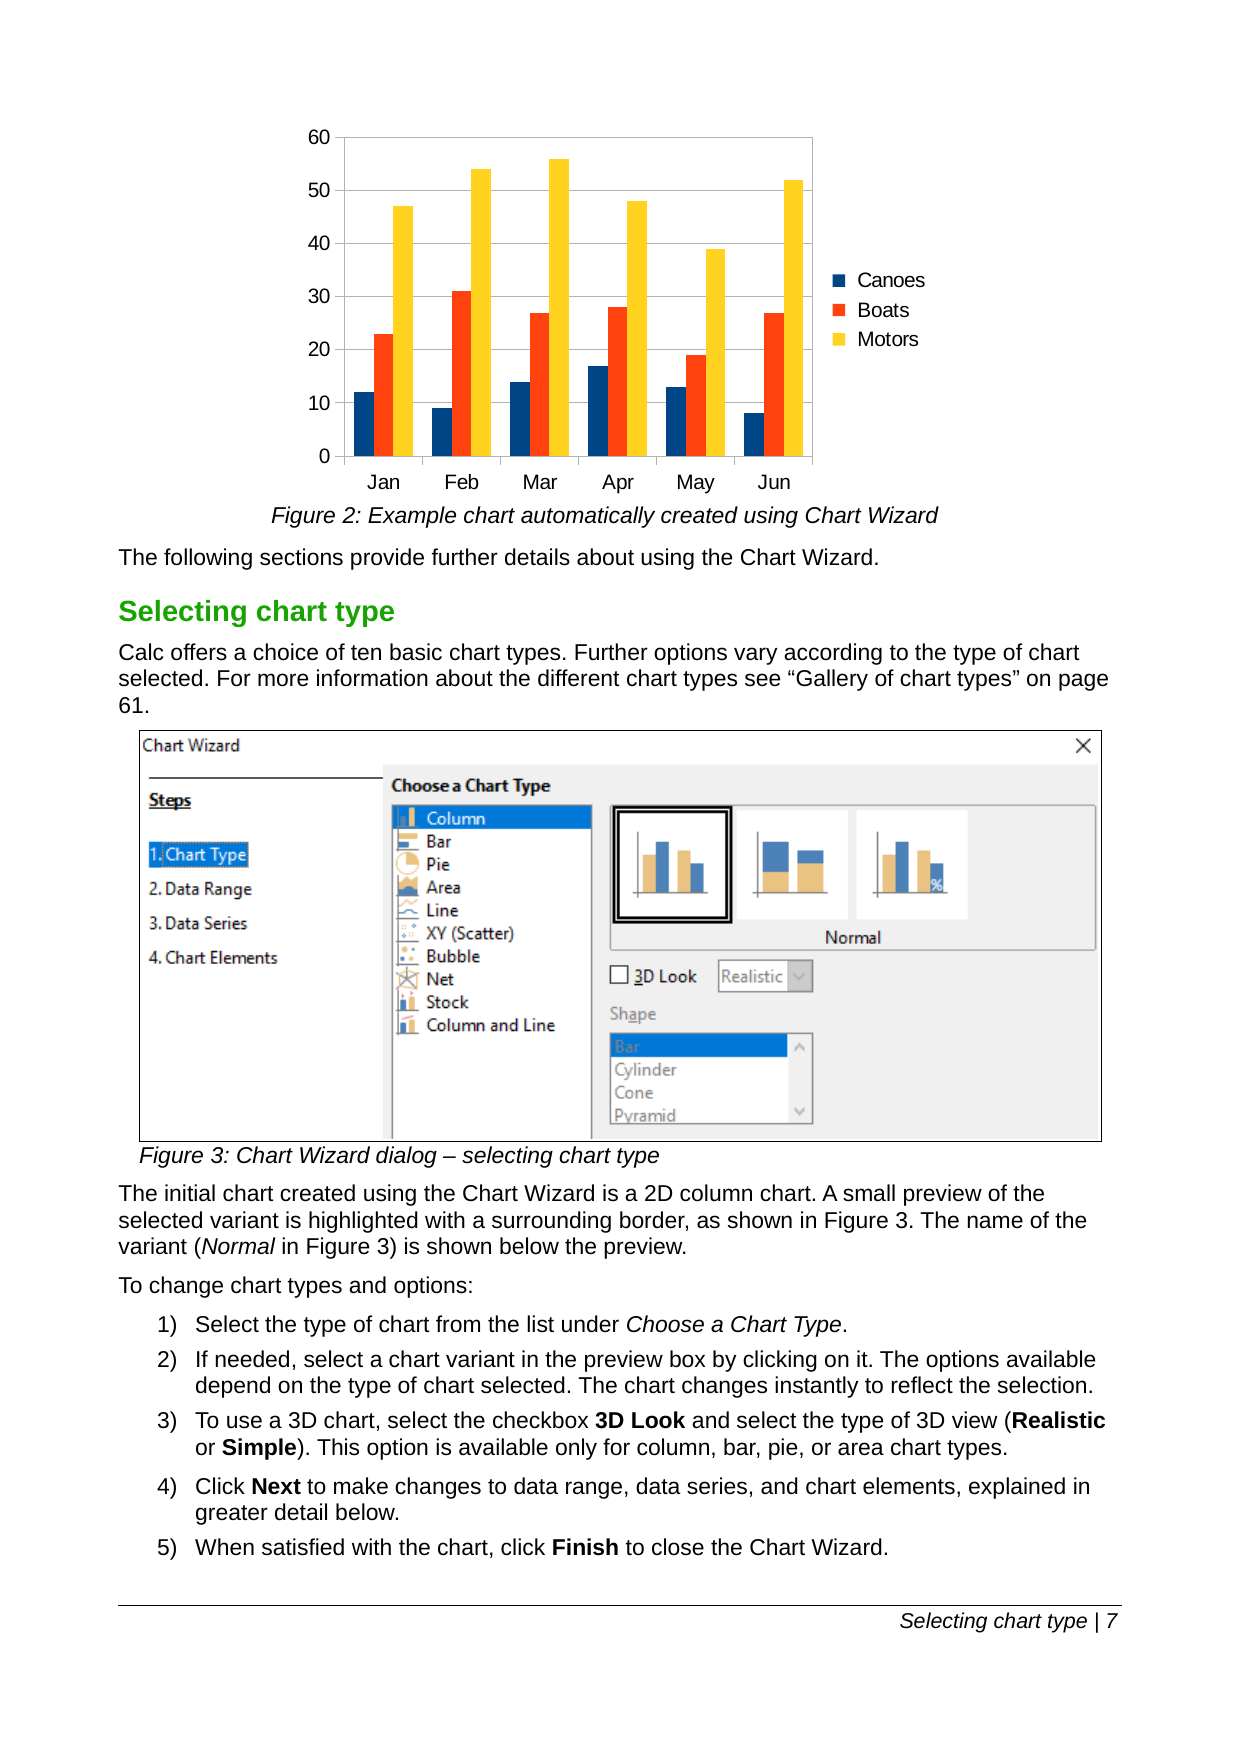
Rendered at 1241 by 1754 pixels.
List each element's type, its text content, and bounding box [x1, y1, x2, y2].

text [140, 731, 1101, 1141]
list If needed, select a chart variant in the preview box by clicking on it. The options available depend on the type of chart selected. The chart changes instantly to reflect the selection. [177, 1346, 1122, 1398]
picture [142, 733, 1098, 1139]
subtitle Selecting chart type [118, 593, 1122, 627]
list To use a 3D chart, select the checkbox 3D Look and select the type of 3D view (Realistic or Simple). This option is available only for column, bar, pie, or area chart types. [177, 1407, 1122, 1460]
text Figure 2: Example chart automatically created using Chart Wizard [271, 118, 969, 528]
list Select the type of chart from the list under Choose a Chart Type. [177, 1311, 1122, 1337]
list Click Next to make changes to data range, data series, and chart elements, explained in greater detail below. [177, 1473, 1122, 1525]
list To change chart types and options: [118, 1272, 1122, 1298]
text Figure 3: Chart Wizard dialog – selecting chart type [139, 1142, 1101, 1168]
list When satisfied with the chart, click Finish to close the Chart Wizard. [177, 1534, 1122, 1561]
text Calc offers a choice of ten basic chart types. Further options vary according to the type of chart selected. For more information about the different chart types see “Gallery of chart types” on page 61. [118, 639, 1122, 718]
text The following sections provide further details about using the Chart Wizard. [118, 543, 1122, 570]
text The initial chart created using the Chart Wizard is a 2D column chart. A small preview of the selected variant is highlighted with a surrounding border, as shown in Figure 3. The name of the variant (Normal in Figure 3) is shown below the preview. [118, 1180, 1122, 1259]
